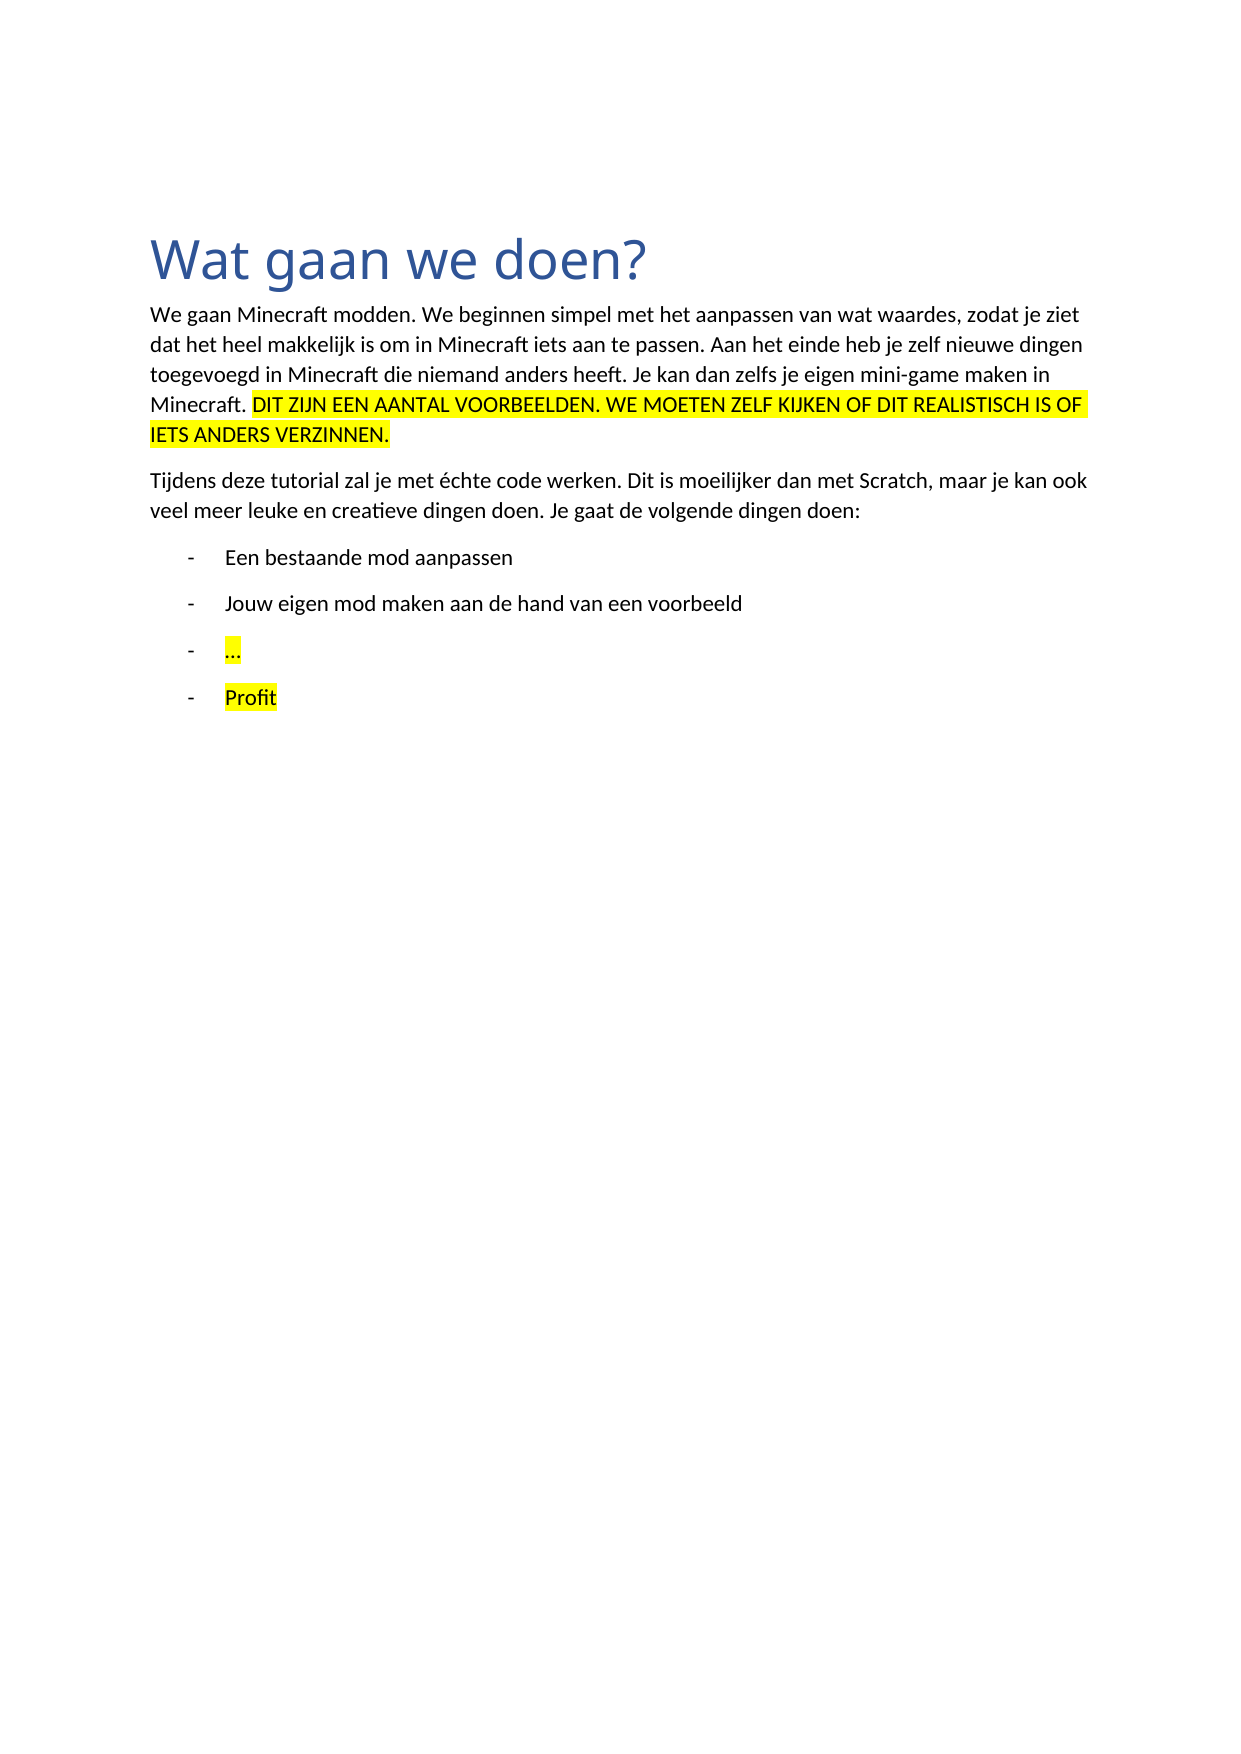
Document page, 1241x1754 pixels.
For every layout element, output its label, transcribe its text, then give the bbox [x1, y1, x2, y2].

text Tijdens deze tutorial zal je met échte code werken. Dit is moeilijker dan met Scratch, maar je kan ook veel meer leuke en creatieve dingen doen. Je gaat de volgende dingen doen: [150, 467, 1090, 524]
subtitle Wat gaan we doen? [150, 222, 1090, 295]
list Een bestaande mod aanpassen [187, 543, 1090, 571]
list … [187, 636, 1090, 664]
text We gaan Minecraft modden. We beginnen simpel met het aanpassen van wat waardes, zodat je ziet dat het heel makkelijk is om in Minecraft iets aan te passen. Aan het einde heb je zelf nieuwe dingen toegevoegd in Minecraft die niemand anders heeft. Je kan dan zelfs je eigen mini-game maken in Minecraft. DIT ZIJN EEN AANTAL VOORBEELDEN. WE MOETEN ZELF KIJKEN OF DIT REALISTISCH IS OF IETS ANDERS VERZINNEN. [150, 300, 1090, 448]
list Jouw eigen mod maken aan de hand van een voorbeeld [187, 589, 1090, 618]
list Profit [187, 683, 1090, 711]
